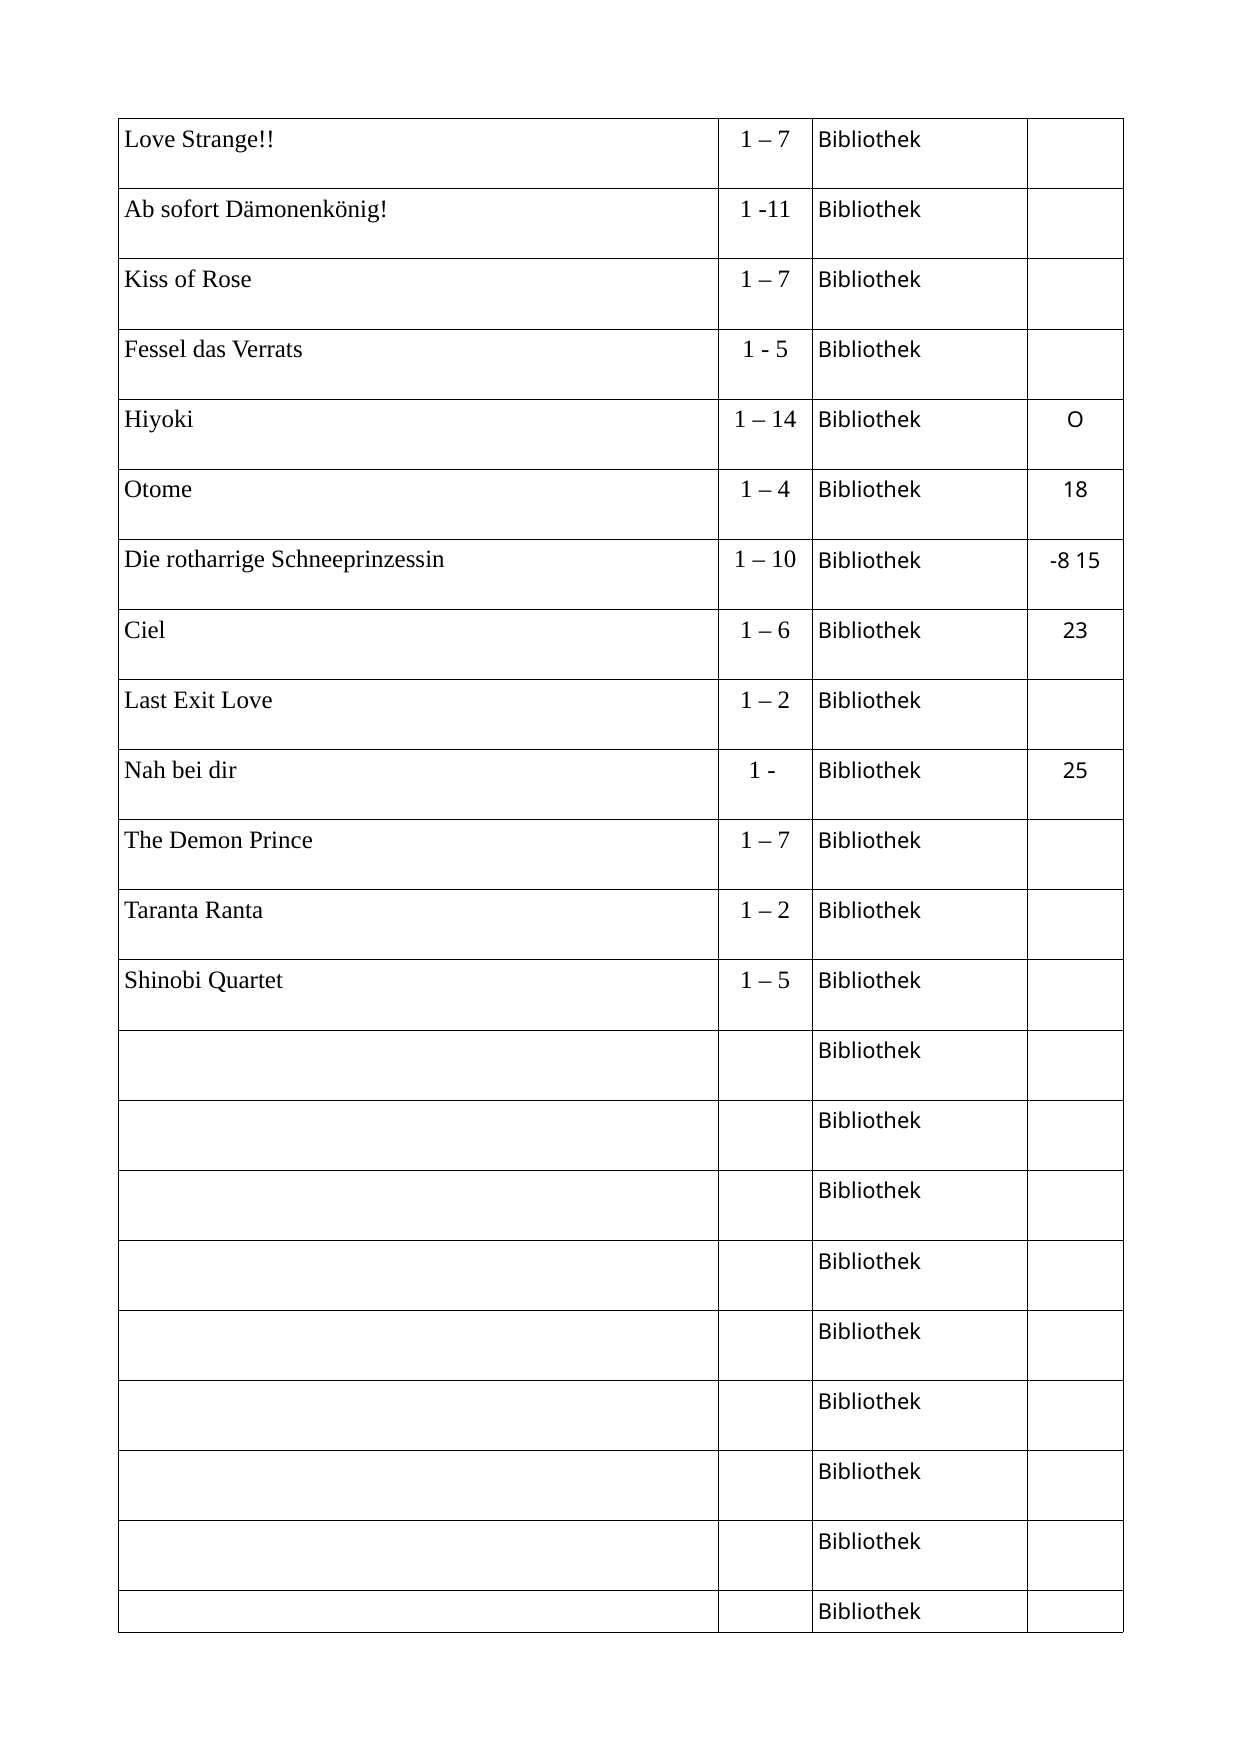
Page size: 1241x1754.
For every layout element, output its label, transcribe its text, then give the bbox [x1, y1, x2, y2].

table_cell [119, 1311, 718, 1380]
table_cell Bibliothek [813, 330, 1027, 398]
table_cell Bibliothek [813, 1451, 1027, 1520]
table_cell 1 – 7 [719, 259, 812, 328]
table_cell Bibliothek [813, 680, 1027, 749]
table_cell [1028, 259, 1123, 328]
table_cell -8 15 [1028, 540, 1123, 609]
table_cell [1028, 820, 1123, 889]
table_cell Otome [119, 470, 718, 539]
table_cell 1 -11 [719, 189, 812, 258]
table_cell [719, 1171, 812, 1240]
table_cell 1 – 2 [719, 890, 812, 959]
table_cell [1028, 330, 1123, 398]
table_cell O [1028, 400, 1123, 469]
table_cell [1028, 1591, 1123, 1632]
table_cell [1028, 890, 1123, 959]
table_cell [1028, 1381, 1123, 1450]
table_cell 25 [1028, 750, 1123, 819]
table_cell 1 - 5 [719, 330, 812, 398]
table_cell Ab sofort Dämonenkönig! [119, 189, 718, 258]
table_cell 1 – 4 [719, 470, 812, 539]
table_cell [1028, 1311, 1123, 1380]
table_cell [719, 1451, 812, 1520]
table_cell 1 – 2 [719, 680, 812, 749]
table_cell Bibliothek [813, 1521, 1027, 1590]
table_cell [119, 1591, 718, 1632]
table_cell [719, 1101, 812, 1170]
table_cell 1 – 10 [719, 540, 812, 609]
table_cell [119, 1241, 718, 1310]
table_cell 1 – 7 [719, 820, 812, 889]
table_cell Bibliothek [813, 119, 1027, 188]
table_cell [719, 1031, 812, 1099]
table_cell Bibliothek [813, 1031, 1027, 1099]
table_cell 18 [1028, 470, 1123, 539]
table_cell [1028, 1451, 1123, 1520]
table_cell [1028, 119, 1123, 188]
table_cell Bibliothek [813, 820, 1027, 889]
table_cell Bibliothek [813, 1311, 1027, 1380]
table_cell Bibliothek [813, 259, 1027, 328]
table_cell [719, 1521, 812, 1590]
table_cell Love Strange!! [119, 119, 718, 188]
table_cell Bibliothek [813, 400, 1027, 469]
table_cell [1028, 1171, 1123, 1240]
table_cell 1 - [719, 750, 812, 819]
table_cell Hiyoki [119, 400, 718, 469]
table_cell 1 – 14 [719, 400, 812, 469]
table_cell Bibliothek [813, 610, 1027, 679]
table_cell Die rotharrige Schneeprinzessin [119, 540, 718, 609]
table_cell [1028, 1031, 1123, 1099]
table_cell [719, 1241, 812, 1310]
table_cell The Demon Prince [119, 820, 718, 889]
table_cell Shinobi Quartet [119, 960, 718, 1029]
table_cell [1028, 1241, 1123, 1310]
table_cell 23 [1028, 610, 1123, 679]
table_cell Bibliothek [813, 189, 1027, 258]
table_cell [119, 1101, 718, 1170]
table_cell [1028, 1521, 1123, 1590]
table_cell Kiss of Rose [119, 259, 718, 328]
table_cell 1 – 5 [719, 960, 812, 1029]
table_cell [719, 1381, 812, 1450]
table_cell Ciel [119, 610, 718, 679]
table_cell [1028, 1101, 1123, 1170]
table_cell [119, 1031, 718, 1099]
table_cell [119, 1381, 718, 1450]
table_cell Bibliothek [813, 960, 1027, 1029]
table_cell [1028, 960, 1123, 1029]
table_cell Nah bei dir [119, 750, 718, 819]
table_cell Bibliothek [813, 1381, 1027, 1450]
table_cell [119, 1171, 718, 1240]
table_cell Last Exit Love [119, 680, 718, 749]
table_cell Bibliothek [813, 1591, 1027, 1632]
table_cell 1 – 6 [719, 610, 812, 679]
table_cell Bibliothek [813, 1101, 1027, 1170]
table_cell [719, 1311, 812, 1380]
table_cell Bibliothek [813, 540, 1027, 609]
table_cell Bibliothek [813, 470, 1027, 539]
table_cell Fessel das Verrats [119, 330, 718, 398]
table_cell Bibliothek [813, 1171, 1027, 1240]
table_cell 1 – 7 [719, 119, 812, 188]
table_cell [119, 1451, 718, 1520]
table_cell [1028, 189, 1123, 258]
table_cell Bibliothek [813, 1241, 1027, 1310]
table_cell [1028, 680, 1123, 749]
table_cell Bibliothek [813, 750, 1027, 819]
table_cell Taranta Ranta [119, 890, 718, 959]
table_cell Bibliothek [813, 890, 1027, 959]
table_cell [119, 1521, 718, 1590]
table_cell [719, 1591, 812, 1632]
